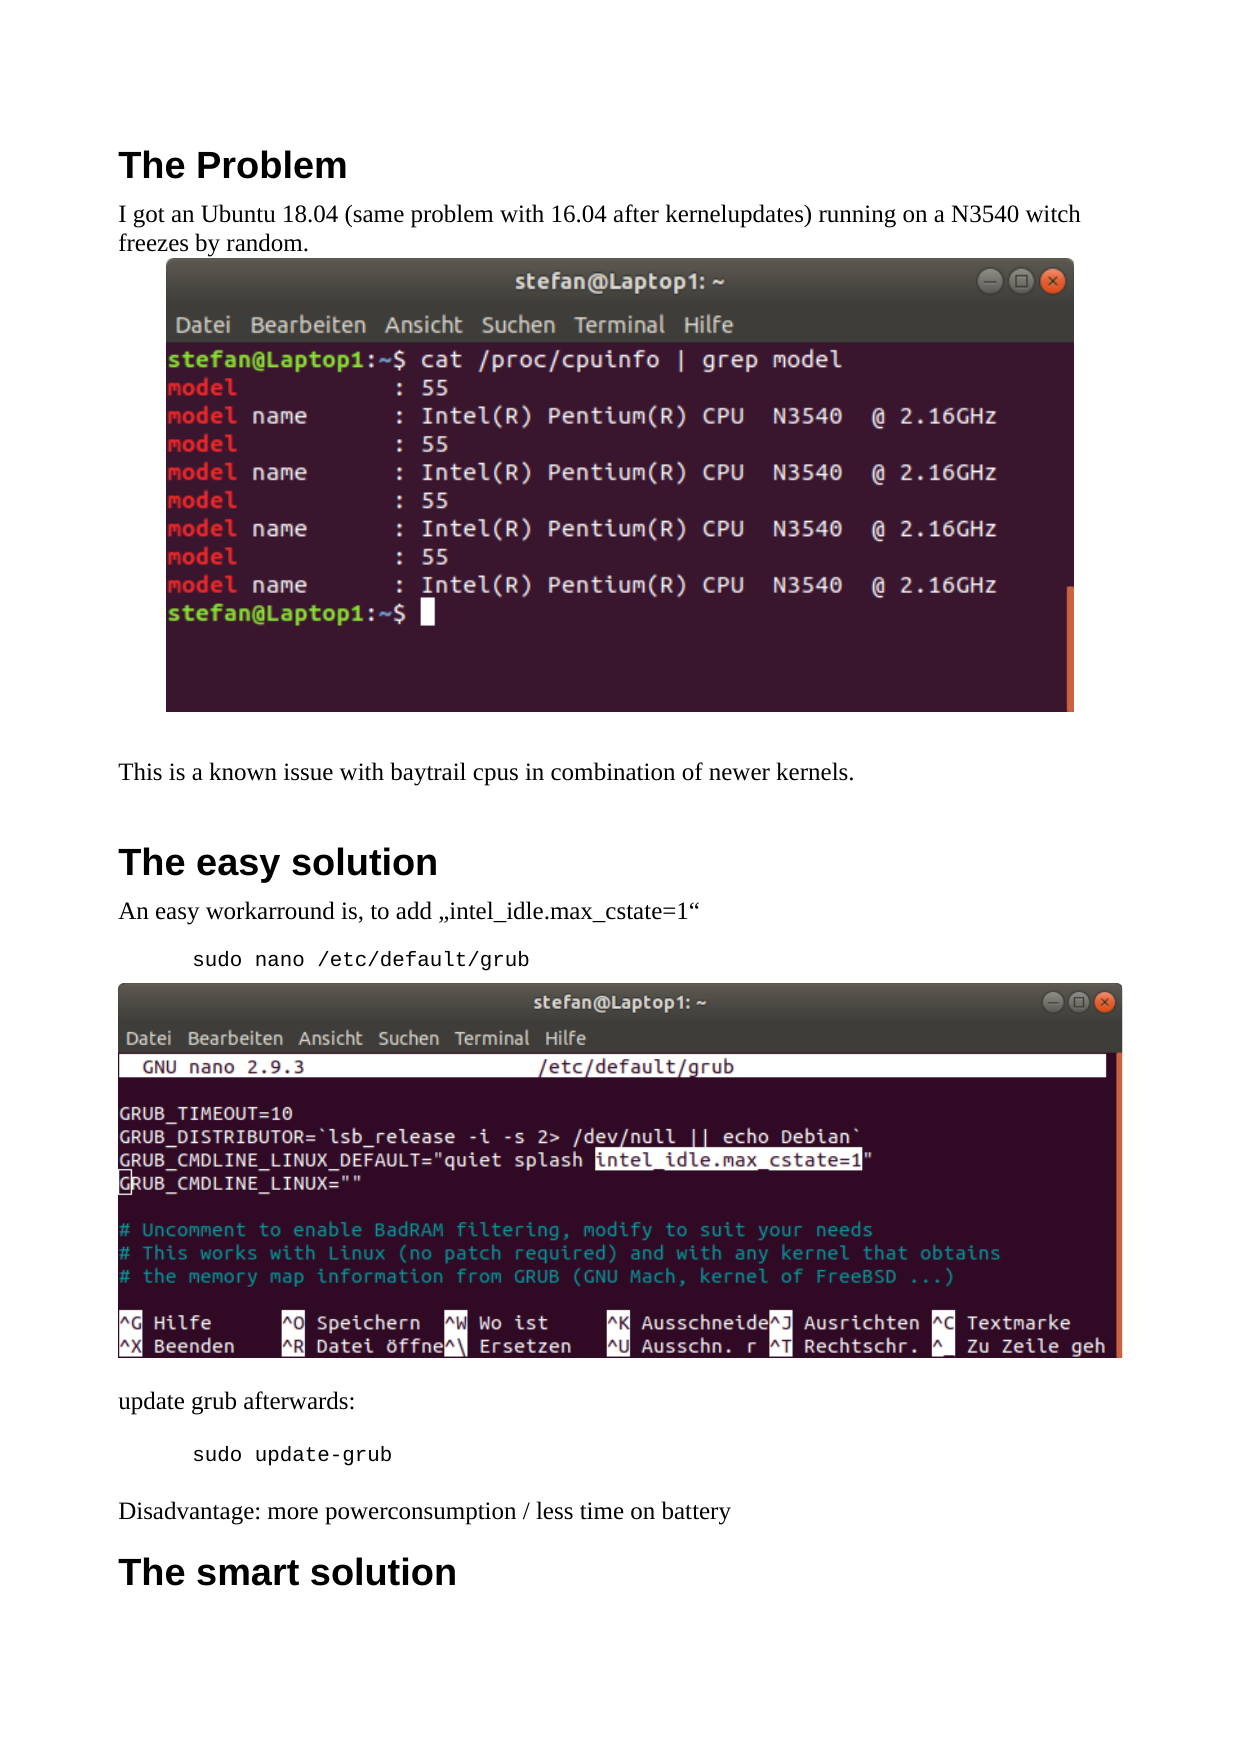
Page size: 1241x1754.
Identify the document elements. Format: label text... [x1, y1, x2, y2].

text An easy workarround is, to add „intel_idle.max_cstate=1“ [118, 896, 1122, 925]
subtitle The smart solution [118, 1550, 1122, 1594]
text Disadvantage: more powerconsumption / less time on battery [118, 1496, 1122, 1525]
text update grub afterwards: [118, 1386, 1122, 1415]
picture [166, 258, 1074, 712]
text I got an Ubuntu 18.04 (same problem with 16.04 after kernelupdates) running on a N3540 witch freezes by random. [118, 199, 1122, 257]
picture [118, 983, 1123, 1358]
text sudo nano /etc/default/grub [118, 948, 1122, 972]
subtitle The Problem [118, 143, 1122, 187]
text This is a known issue with baytrail cpus in combination of newer kernels. [118, 757, 1122, 786]
text sudo update-grub [118, 1444, 1122, 1467]
subtitle The easy solution [118, 840, 1122, 884]
